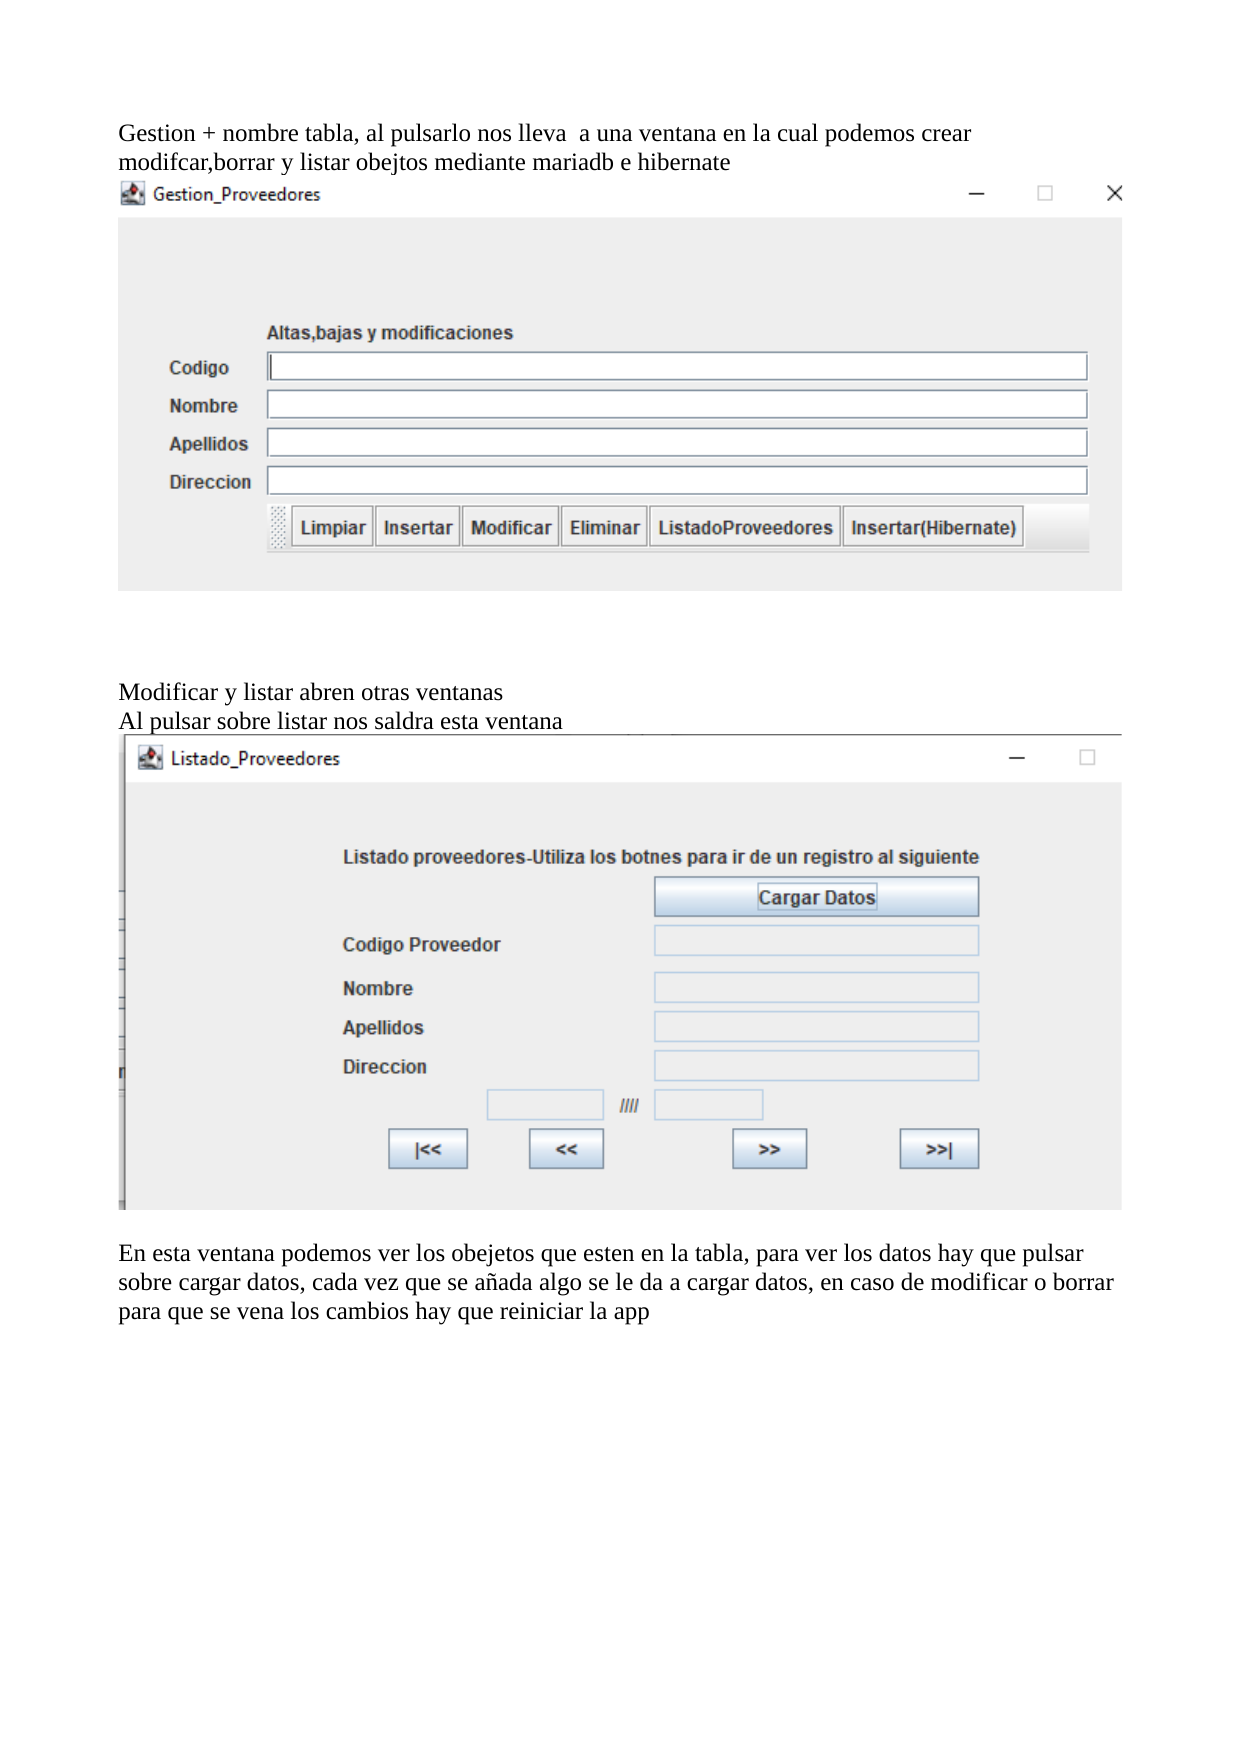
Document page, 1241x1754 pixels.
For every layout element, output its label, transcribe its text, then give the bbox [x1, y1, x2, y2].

picture [118, 734, 1122, 1210]
text Modificar y listar abren otras ventanas [118, 677, 1122, 706]
text Gestion + nombre tabla, al pulsarlo nos lleva a una ventana en la cual podemos crear modifcar,borrar y listar obejtos mediante mariadb e hibernate [118, 118, 1122, 175]
text Al pulsar sobre listar nos saldra esta ventana [118, 706, 1122, 734]
text En esta ventana podemos ver los obejetos que esten en la tabla, para ver los datos hay que pulsar sobre cargar datos, cada vez que se añada algo se le da a cargar datos, en caso de modificar o borrar para que se vena los cambios hay que reiniciar la app [118, 1238, 1122, 1324]
picture [118, 175, 1123, 591]
